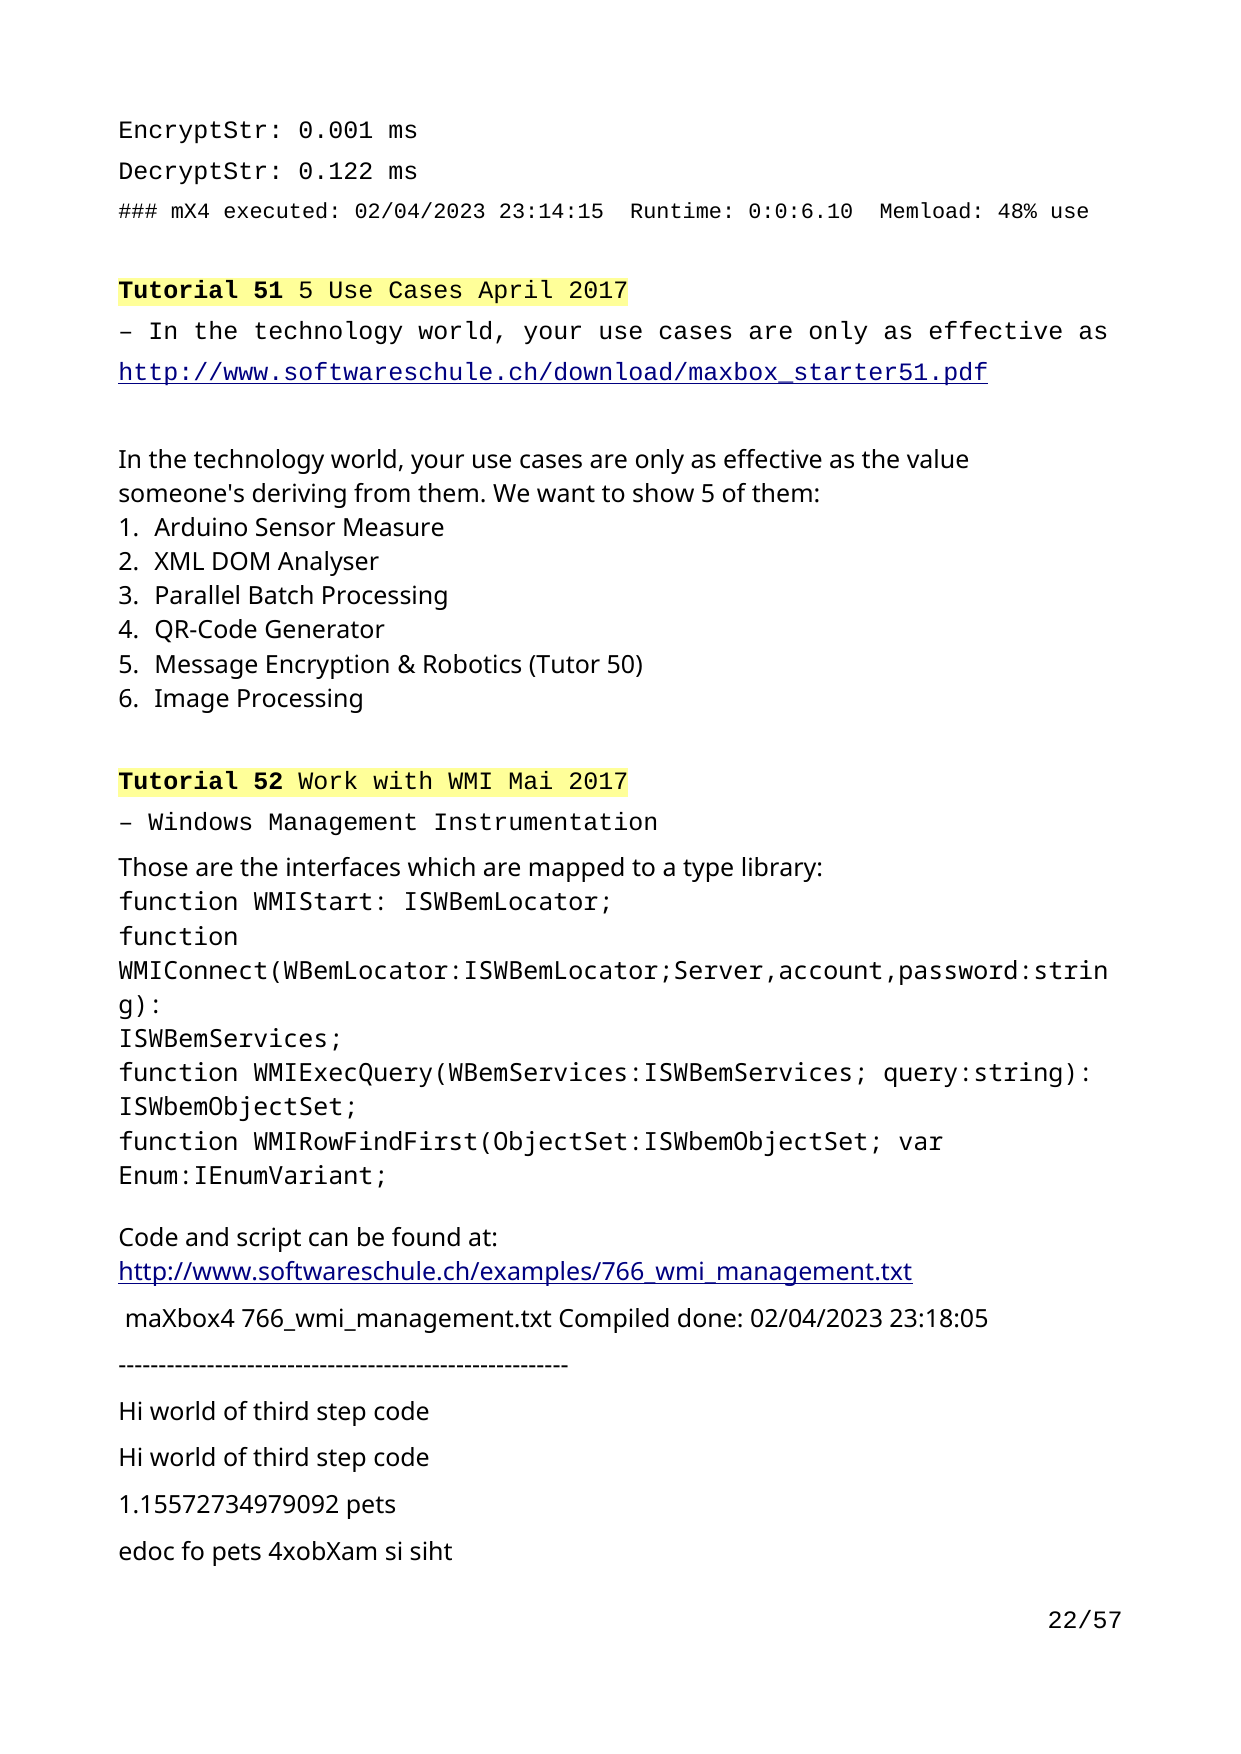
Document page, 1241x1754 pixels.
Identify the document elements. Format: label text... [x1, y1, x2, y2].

text Hi world of third step code [118, 1440, 1122, 1474]
text Those are the interfaces which are mapped to a type library: function WMIStart: ISWBemLocator; function WMIConnect(WBemLocator:ISWBemLocator;Server,account,password:string): ISWBemServices; function WMIExecQuery(WBemServices:ISWBemServices; query:string): ISWbemObjectSet; function WMIRowFindFirst(ObjectSet:ISWbemObjectSet; var Enum:IEnumVariant; Code and script can be found at: http://www.softwareschule.ch/examples/766_wmi_management.txt [118, 850, 1122, 1288]
text http://www.softwareschule.ch/download/maxbox_starter51.pdf [118, 359, 1122, 388]
text EncryptStr: 0.001 ms [118, 118, 1122, 146]
text Hi world of third step code [118, 1393, 1122, 1428]
text Tutorial 52 Work with WMI Mai 2017 [118, 768, 1122, 797]
text Tutorial 51 5 Use Cases April 2017 [118, 278, 1122, 306]
text DecryptStr: 0.122 ms [118, 159, 1122, 187]
text maXbox4 766_wmi_management.txt Compiled done: 02/04/2023 23:18:05 [118, 1300, 1122, 1334]
text -------------------------------------------------------- [118, 1347, 1122, 1381]
text 1.15572734979092 pets [118, 1487, 1122, 1521]
text – In the technology world, your use cases are only as effective as [118, 319, 1122, 347]
text In the technology world, your use cases are only as effective as the value someone's deriving from them. We want to show 5 of them: 1. Arduino Sensor Measure 2. XML DOM Analyser 3. Parallel Batch Processing 4. QR-Code Generator 5. Message Encryption & Robotics (Tutor 50) 6. Image Processing [118, 441, 1122, 715]
text ### mX4 executed: 02/04/2023 23:14:15 Runtime: 0:0:6.10 Memload: 48% use [118, 200, 1122, 224]
text – Windows Management Instrumentation [118, 809, 1122, 837]
text edoc fo pets 4xobXam si siht [118, 1533, 1122, 1567]
